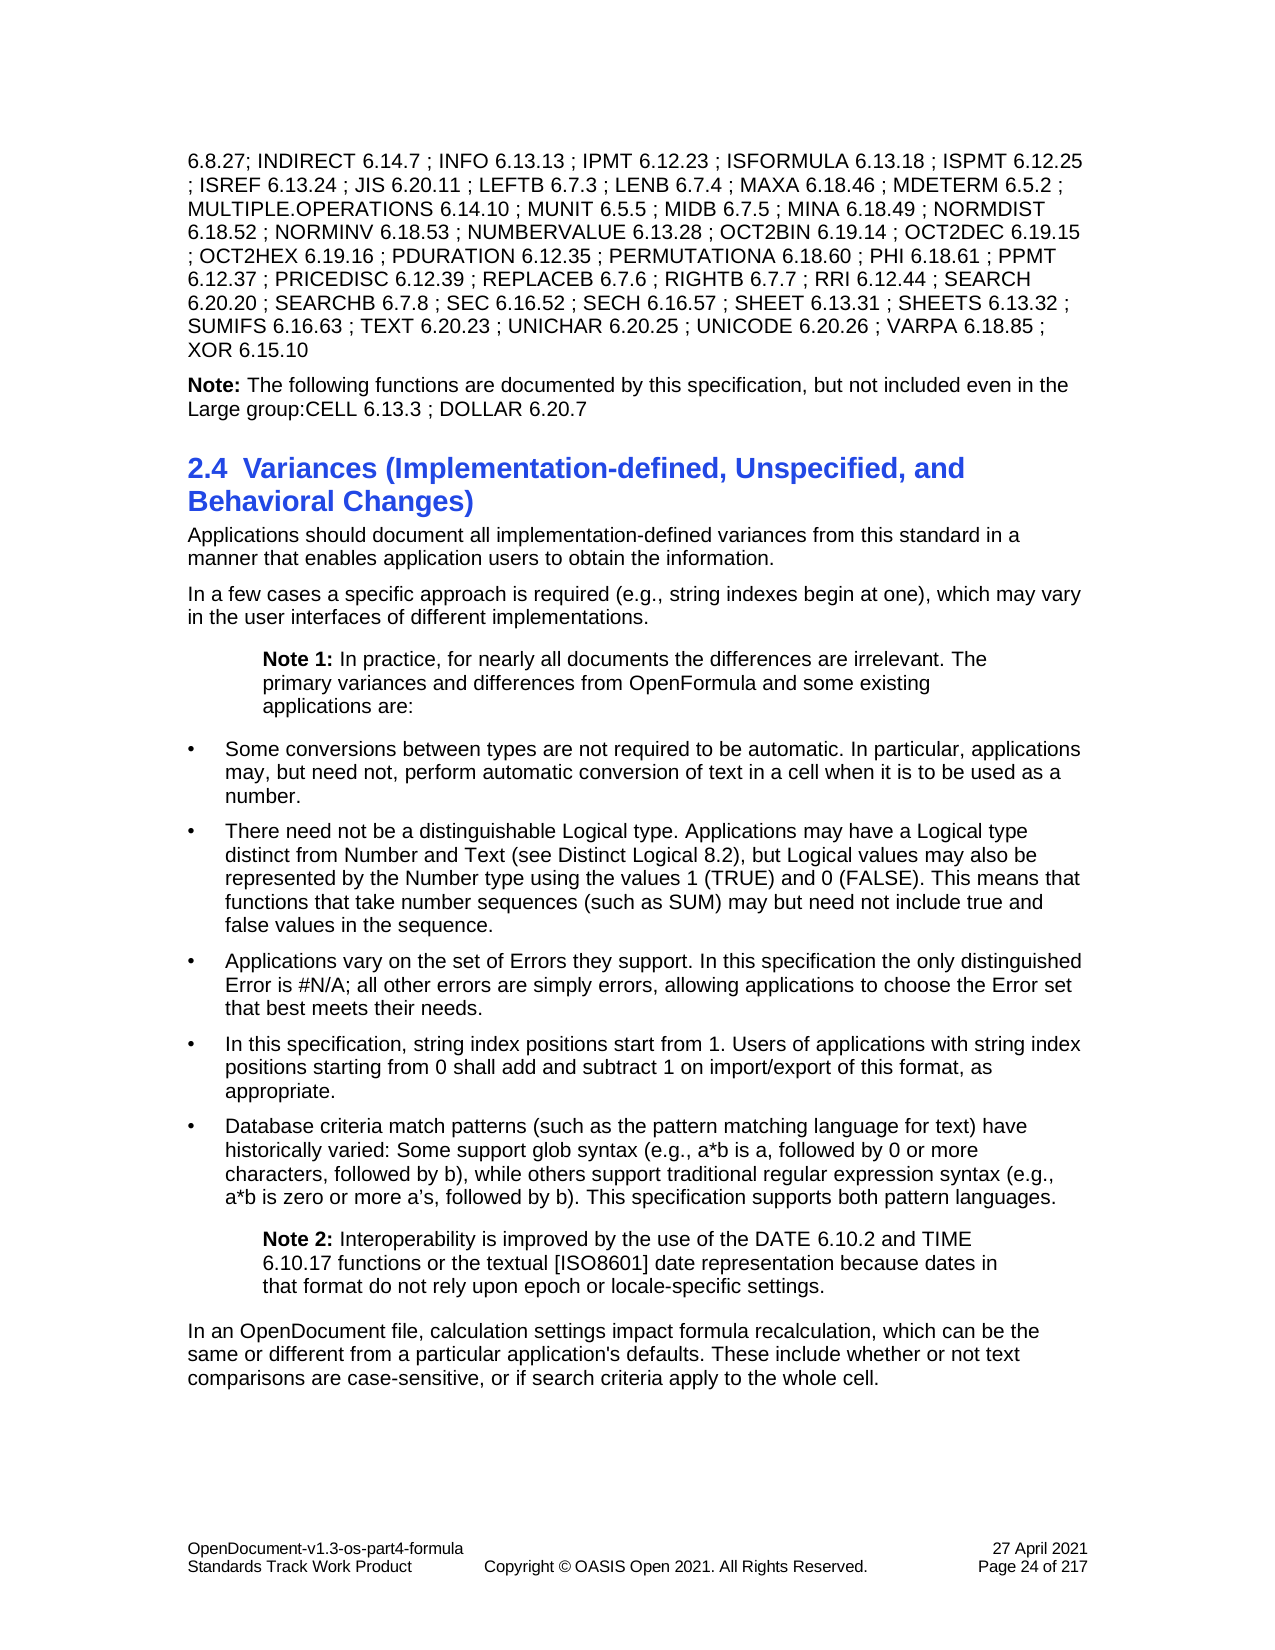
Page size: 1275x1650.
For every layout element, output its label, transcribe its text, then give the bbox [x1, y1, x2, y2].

text Note: The following functions are documented by this specification, but not included even in the Large group:CELL 6.13.3 ; DOLLAR 6.20.7 [187, 374, 1088, 421]
text Note 1: In practice, for nearly all documents the differences are irrelevant. The primary variances and differences from OpenFormula and some existing applications are: [262, 648, 1013, 718]
list There need not be a distinguishable Logical type. Applications may have a Logical type distinct from Number and Text (see Distinct Logical 8.2), but Logical values may also be represented by the Number type using the values 1 (TRUE) and 0 (FALSE). This means that functions that take number sequences (such as SUM) may but need not include true and false values in the sequence. [187, 820, 1088, 937]
text In an OpenDocument file, calculation settings impact formula recalculation, which can be the same or different from a particular application's defaults. These include whether or not text comparisons are case-sensitive, or if search criteria apply to the whole cell. [187, 1319, 1088, 1390]
list Some conversions between types are not required to be automatic. In particular, applications may, but need not, perform automatic conversion of text in a cell when it is to be used as a number. [187, 737, 1088, 808]
list Applications vary on the set of Errors they support. In this specification the only distinguished Error is #N/A; all other errors are simply errors, allowing applications to choose the Error set that best meets their needs. [187, 949, 1088, 1020]
list Database criteria match patterns (such as the pattern matching language for text) have historically varied: Some support glob syntax (e.g., a*b is a, followed by 0 or more characters, followed by b), while others support traditional regular expression syntax (e.g., a*b is zero or more a’s, followed by b). This specification supports both pattern languages. [187, 1115, 1088, 1209]
text Note 2: Interoperability is improved by the use of the DATE 6.10.2 and TIME 6.10.17 functions or the textual [ISO8601] date representation because dates in that format do not rely upon epoch or locale-specific settings. [262, 1228, 1013, 1298]
text Applications should document all implementation-defined variances from this standard in a manner that enables application users to obtain the information. [187, 523, 1088, 570]
list In this specification, string index positions start from 1. Users of applications with string index positions starting from 0 shall add and subtract 1 on import/export of this format, as appropriate. [187, 1032, 1088, 1103]
text 6.8.27; INDIRECT 6.14.7 ; INFO 6.13.13 ; IPMT 6.12.23 ; ISFORMULA 6.13.18 ; ISPMT 6.12.25 ; ISREF 6.13.24 ; JIS 6.20.11 ; LEFTB 6.7.3 ; LENB 6.7.4 ; MAXA 6.18.46 ; MDETERM 6.5.2 ; MULTIPLE.OPERATIONS 6.14.10 ; MUNIT 6.5.5 ; MIDB 6.7.5 ; MINA 6.18.49 ; NORMDIST 6.18.52 ; NORMINV 6.18.53 ; NUMBERVALUE 6.13.28 ; OCT2BIN 6.19.14 ; OCT2DEC 6.19.15 ; OCT2HEX 6.19.16 ; PDURATION 6.12.35 ; PERMUTATIONA 6.18.60 ; PHI 6.18.61 ; PPMT 6.12.37 ; PRICEDISC 6.12.39 ; REPLACEB 6.7.6 ; RIGHTB 6.7.7 ; RRI 6.12.44 ; SEARCH 6.20.20 ; SEARCHB 6.7.8 ; SEC 6.16.52 ; SECH 6.16.57 ; SHEET 6.13.31 ; SHEETS 6.13.32 ; SUMIFS 6.16.63 ; TEXT 6.20.23 ; UNICHAR 6.20.25 ; UNICODE 6.20.26 ; VARPA 6.18.85 ; XOR 6.15.10 [187, 150, 1088, 362]
subtitle Variances (Implementation-defined, Unspecified, and Behavioral Changes) [187, 452, 1088, 517]
text In a few cases a specific approach is required (e.g., string indexes begin at one), which may vary in the user interfaces of different implementations. [187, 582, 1088, 629]
